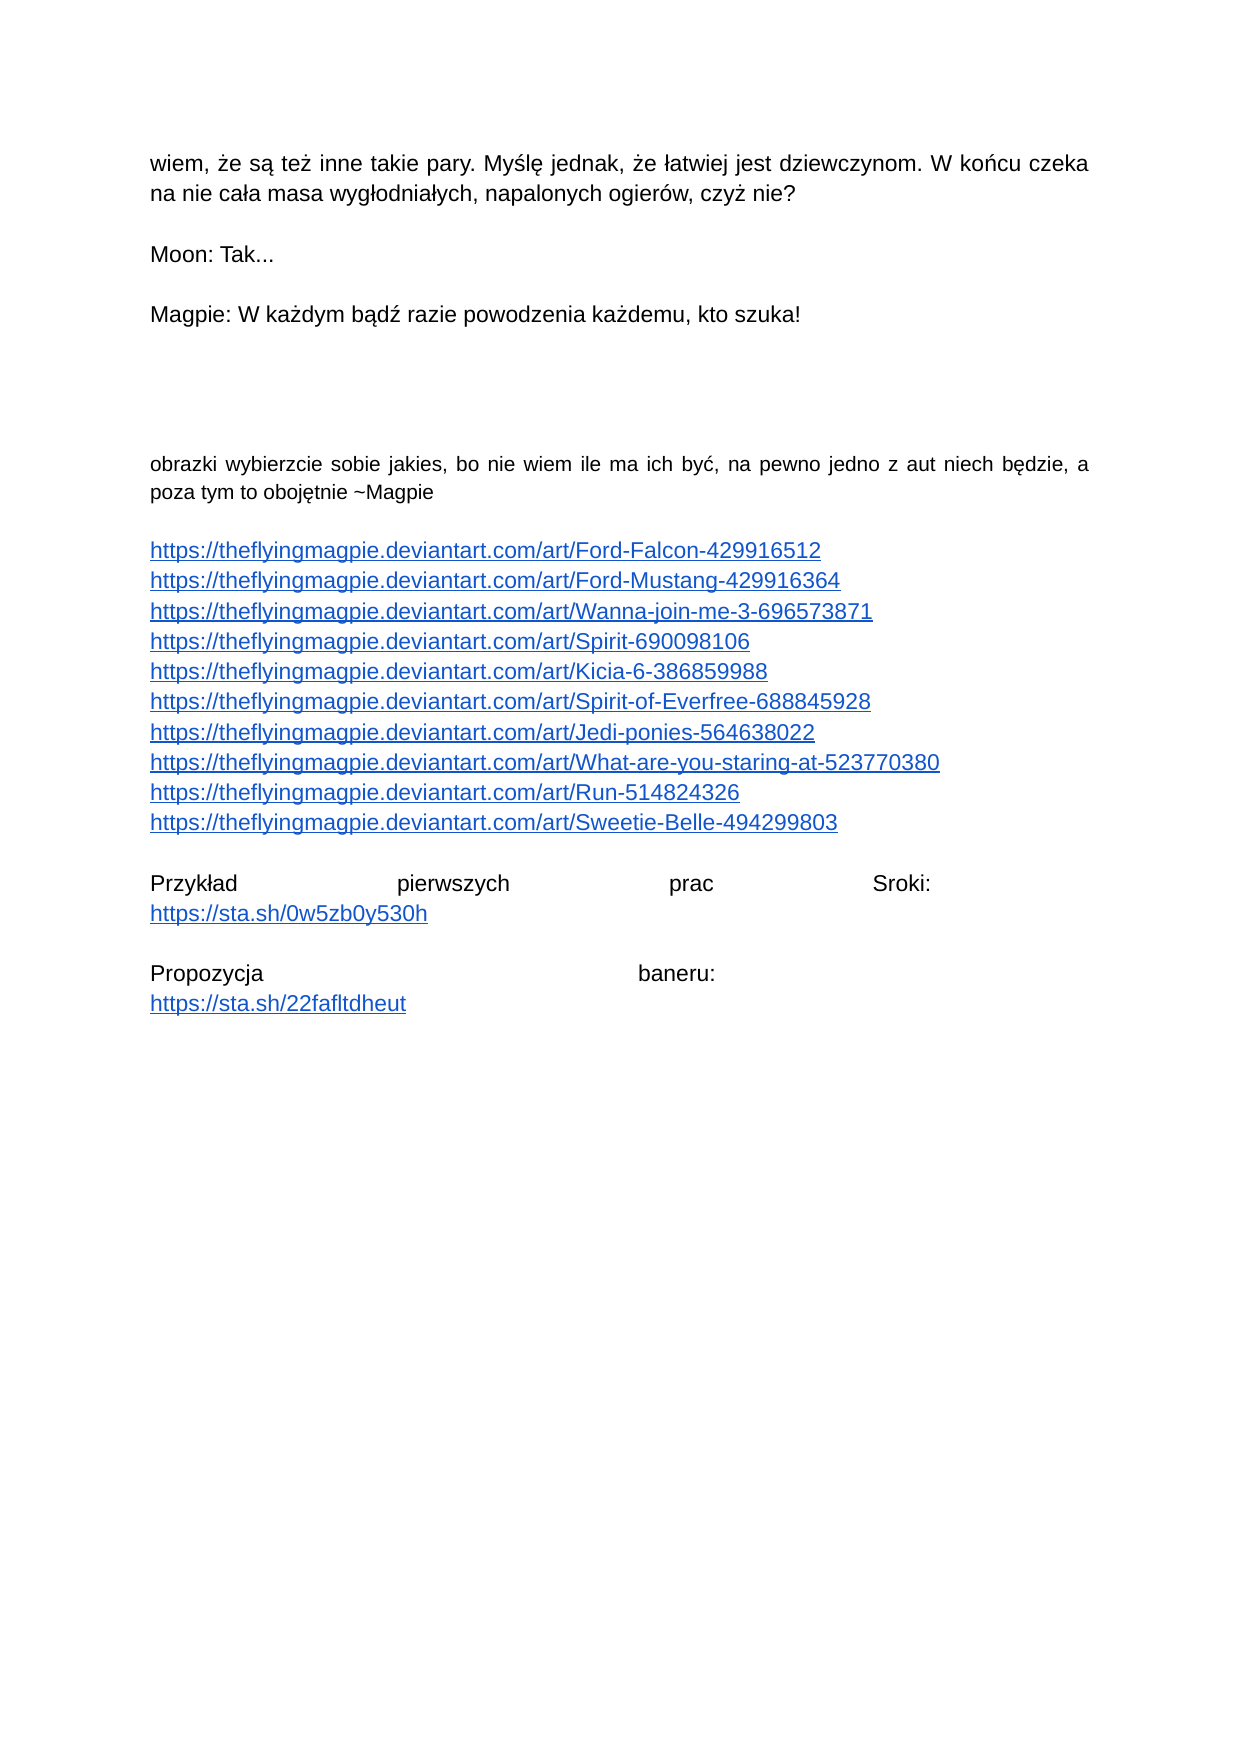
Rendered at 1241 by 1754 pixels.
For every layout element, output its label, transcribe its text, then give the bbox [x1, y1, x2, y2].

text Magpie: W każdym bądź razie powodzenia każdemu, kto szuka! [150, 301, 1090, 327]
text obrazki wybierzcie sobie jakies, bo nie wiem ile ma ich być, na pewno jedno z aut niech będzie, a poza tym to obojętnie ~Magpie [150, 452, 1090, 503]
text https://theflyingmagpie.deviantart.com/art/Kicia-6-386859988 [150, 658, 1090, 684]
text https://theflyingmagpie.deviantart.com/art/Sweetie-Belle-494299803 [150, 809, 1090, 836]
text Przykład pierwszych prac Sroki: https://sta.sh/0w5zb0y530h [150, 869, 1090, 926]
text https://theflyingmagpie.deviantart.com/art/Jedi-ponies-564638022 [150, 718, 1090, 745]
text wiem, że są też inne takie pary. Myślę jednak, że łatwiej jest dziewczynom. W końcu czeka na nie cała masa wygłodniałych, napalonych ogierów, czyż nie? [150, 150, 1090, 207]
text https://theflyingmagpie.deviantart.com/art/Run-514824326 [150, 779, 1090, 805]
text https://theflyingmagpie.deviantart.com/art/Ford-Mustang-429916364 [150, 567, 1090, 594]
text https://theflyingmagpie.deviantart.com/art/What-are-you-staring-at-523770380 [150, 749, 1090, 775]
text https://theflyingmagpie.deviantart.com/art/Wanna-join-me-3-696573871 [150, 598, 1090, 624]
text https://theflyingmagpie.deviantart.com/art/Spirit-of-Everfree-688845928 [150, 688, 1090, 715]
text https://theflyingmagpie.deviantart.com/art/Ford-Falcon-429916512 [150, 537, 1090, 564]
text Moon: Tak... [150, 241, 1090, 267]
text https://theflyingmagpie.deviantart.com/art/Spirit-690098106 [150, 628, 1090, 654]
text Propozycja baneru: https://sta.sh/22fafltdheut [150, 960, 1090, 1017]
